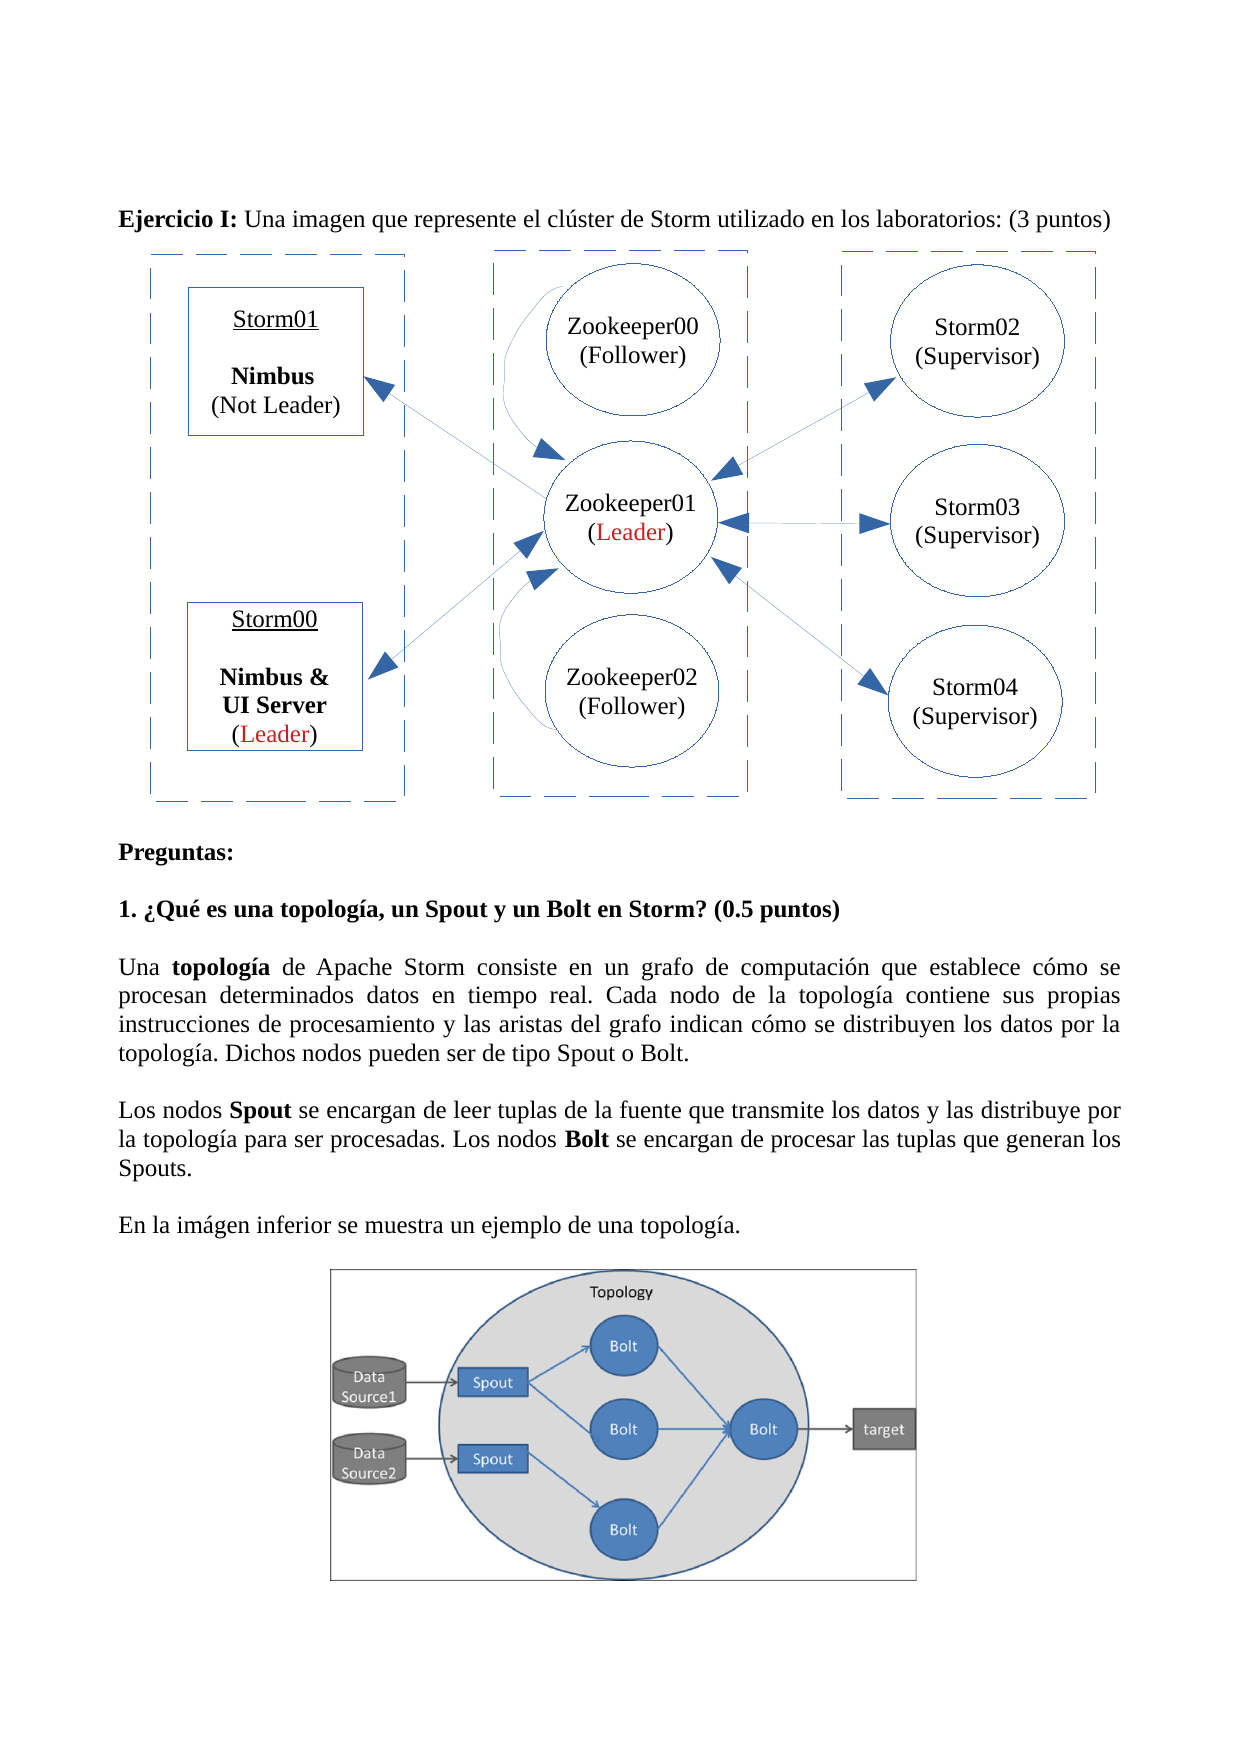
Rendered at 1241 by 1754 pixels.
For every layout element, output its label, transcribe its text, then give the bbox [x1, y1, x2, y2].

text 1. ¿Qué es una topología, un Spout y un Bolt en Storm? (0.5 puntos) [118, 894, 1122, 923]
text Los nodos Spout se encargan de leer tuplas de la fuente que transmite los datos y las distribuye por la topología para ser procesadas. Los nodos Bolt se encargan de procesar las tuplas que generan los Spouts. [118, 1096, 1122, 1182]
text Ejercicio I: Una imagen que represente el clúster de Storm utilizado en los laboratorios: (3 puntos) [118, 204, 1122, 233]
text Una topología de Apache Storm consiste en un grafo de computación que establece cómo se procesan determinados datos en tiempo real. Cada nodo de la topología contiene sus propias instrucciones de procesamiento y las aristas del grafo indican cómo se distribuyen los datos por la topología. Dichos nodos pueden ser de tipo Spout o Bolt. [118, 952, 1122, 1067]
text Preguntas: [118, 837, 1122, 866]
text En la imágen inferior se muestra un ejemplo de una topología. [118, 1211, 1122, 1239]
picture [321, 1264, 921, 1586]
